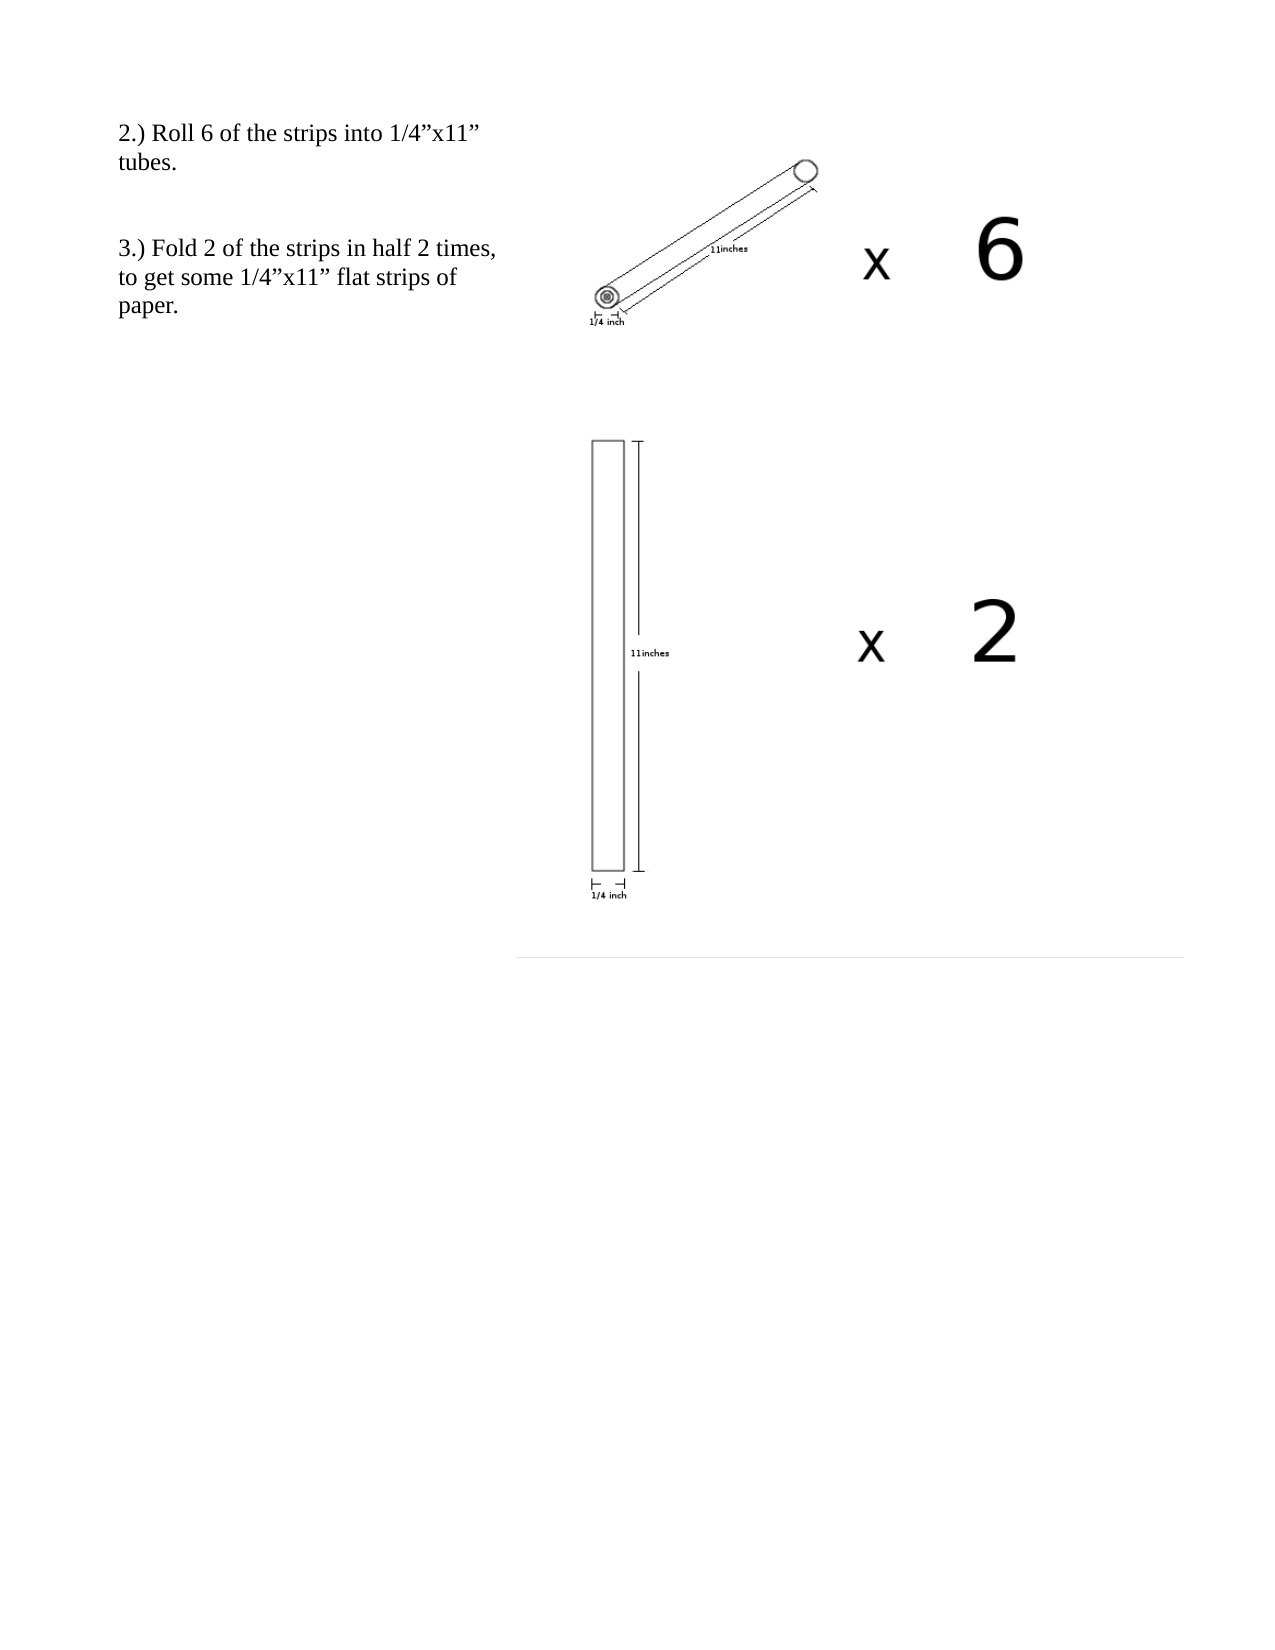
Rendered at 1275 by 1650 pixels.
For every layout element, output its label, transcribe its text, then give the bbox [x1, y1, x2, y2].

text 2.) Roll 6 of the strips into 1/4”x11” tubes. [118, 118, 516, 176]
text 3.) Fold 2 of the strips in half 2 times, to get some 1/4”x11” flat strips of paper. [118, 233, 516, 319]
picture [516, 118, 1184, 959]
